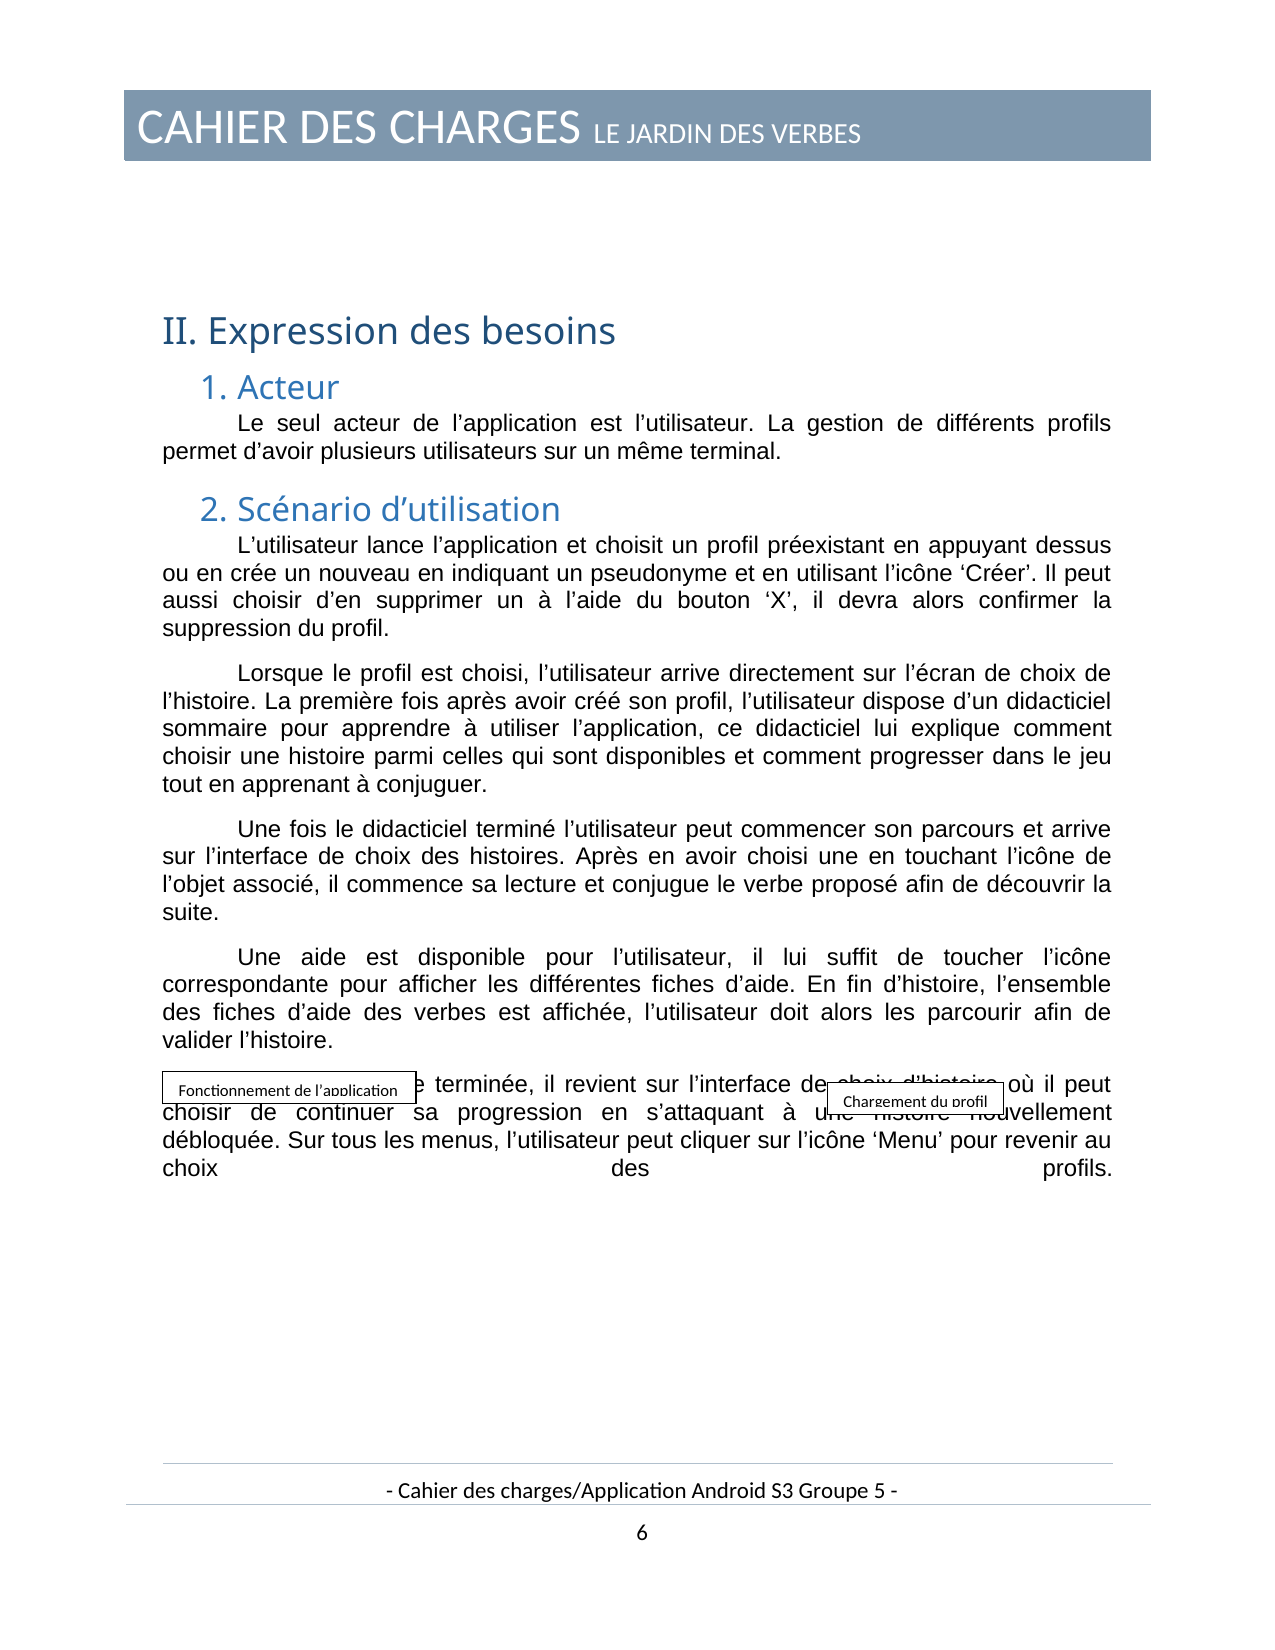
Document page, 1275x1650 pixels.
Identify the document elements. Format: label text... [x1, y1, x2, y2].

text Le seul acteur de l’application est l’utilisateur. La gestion de différents profils permet d’avoir plusieurs utilisateurs sur un même terminal. [162, 409, 1113, 464]
text Une fois l’histoire terminée, il revient sur l’interface de choix d’histoire où il peut choisir de continuer sa progression en s’attaquant à une histoire nouvellement débloquée. Sur tous les menus, l’utilisateur peut cliquer sur l’icône ‘Menu’ pour revenir au choix des profils. [163, 1072, 415, 1103]
text Une fois l’histoire terminée, il revient sur l’interface de choix d’histoire où il peut choisir de continuer sa progression en s’attaquant à une histoire nouvellement débloquée. Sur tous les menus, l’utilisateur peut cliquer sur l’icône ‘Menu’ pour revenir au choix des profils. [162, 1070, 1113, 1181]
list Scénario d’utilisation [199, 485, 1113, 531]
text Une fois le didacticiel terminé l’utilisateur peut commencer son parcours et arrive sur l’interface de choix des histoires. Après en avoir choisi une en touchant l’icône de l’objet associé, il commence sa lecture et conjugue le verbe proposé afin de découvrir la suite. [162, 814, 1113, 926]
list Acteur [199, 363, 1113, 409]
text Lorsque le profil est choisi, l’utilisateur arrive directement sur l’écran de choix de l’histoire. La première fois après avoir créé son profil, l’utilisateur dispose d’un didacticiel sommaire pour apprendre à utiliser l’application, ce didacticiel lui explique comment choisir une histoire parmi celles qui sont disponibles et comment progresser dans le jeu tout en apprenant à conjuguer. [162, 659, 1113, 798]
subtitle II. Expression des besoins [162, 304, 1113, 355]
text Une aide est disponible pour l’utilisateur, il lui suffit de toucher l’icône correspondante pour afficher les différentes fiches d’aide. En fin d’histoire, l’ensemble des fiches d’aide des verbes est affichée, l’utilisateur doit alors les parcourir afin de valider l’histoire. [162, 942, 1113, 1053]
text Fonctionnement de l’application [178, 1080, 400, 1095]
text L’utilisateur lance l’application et choisit un profil préexistant en appuyant dessus ou en crée un nouveau en indiquant un pseudonyme et en utilisant l’icône ‘Créer’. Il peut aussi choisir d’en supprimer un à l’aide du bouton ‘X’, il devra alors confirmer la suppression du profil. [162, 531, 1113, 642]
text Chargement du profil [843, 1091, 988, 1106]
